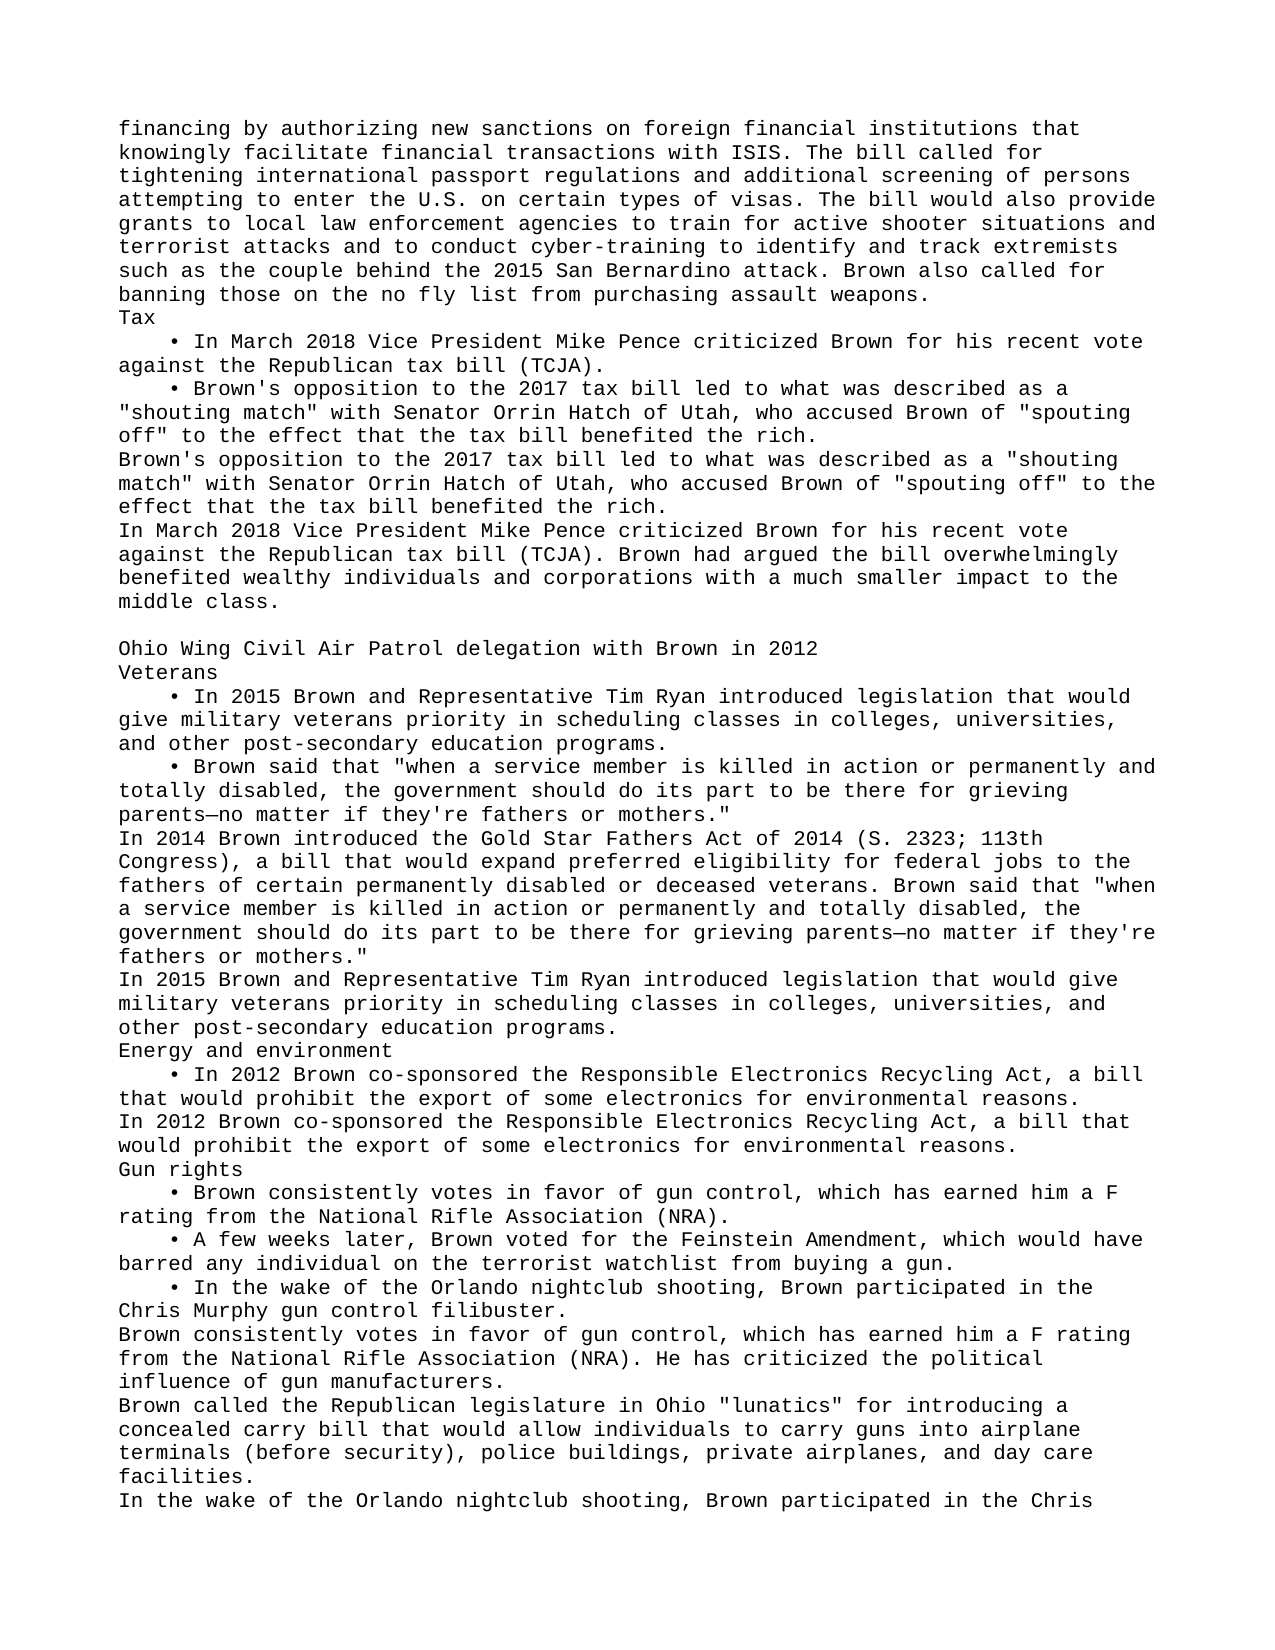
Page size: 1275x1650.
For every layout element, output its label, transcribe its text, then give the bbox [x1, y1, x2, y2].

text In 2012 Brown co-sponsored the Responsible Electronics Recycling Act, a bill that would prohibit the export of some electronics for environmental reasons. [118, 1111, 1157, 1158]
text Brown consistently votes in favor of gun control, which has earned him a F rating from the National Rifle Association (NRA). He has criticized the political influence of gun manufacturers. [118, 1324, 1157, 1395]
text Brown's opposition to the 2017 tax bill led to what was described as a "shouting match" with Senator Orrin Hatch of Utah, who accused Brown of "spouting off" to the effect that the tax bill benefited the rich. [118, 449, 1157, 520]
text In March 2018 Vice President Mike Pence criticized Brown for his recent vote against the Republican tax bill (TCJA). Brown had argued the bill overwhelmingly benefited wealthy individuals and corporations with a much smaller impact to the middle class. [118, 520, 1157, 615]
text • In the wake of the Orlando nightclub shooting, Brown participated in the Chris Murphy gun control filibuster. [118, 1277, 1157, 1324]
text Brown called the Republican legislature in Ohio "lunatics" for introducing a concealed carry bill that would allow individuals to carry guns into airplane terminals (before security), police buildings, private airplanes, and day care facilities. [118, 1395, 1157, 1489]
text Ohio Wing Civil Air Patrol delegation with Brown in 2012 [118, 638, 1157, 662]
text In 2014 Brown introduced the Gold Star Fathers Act of 2014 (S. 2323; 113th Congress), a bill that would expand preferred eligibility for federal jobs to the fathers of certain permanently disabled or deceased veterans. Brown said that "when a service member is killed in action or permanently and totally disabled, the government should do its part to be there for grieving parents—no matter if they're fathers or mothers." [118, 827, 1157, 969]
text In 2015 Brown and Representative Tim Ryan introduced legislation that would give military veterans priority in scheduling classes in colleges, universities, and other post-secondary education programs. [118, 969, 1157, 1040]
text Veterans [118, 662, 1157, 686]
text • Brown said that "when a service member is killed in action or permanently and totally disabled, the government should do its part to be there for grieving parents—no matter if they're fathers or mothers." [118, 757, 1157, 827]
text • A few weeks later, Brown voted for the Feinstein Amendment, which would have barred any individual on the terrorist watchlist from buying a gun. [118, 1229, 1157, 1277]
text Gun rights [118, 1158, 1157, 1182]
text financing by authorizing new sanctions on foreign financial institutions that knowingly facilitate financial transactions with ISIS. The bill called for tightening international passport regulations and additional screening of persons attempting to enter the U.S. on certain types of visas. The bill would also provide grants to local law enforcement agencies to train for active shooter situations and terrorist attacks and to conduct cyber-training to identify and track extremists such as the couple behind the 2015 San Bernardino attack. Brown also called for banning those on the no fly list from purchasing assault weapons. [118, 118, 1157, 307]
text • In 2012 Brown co-sponsored the Responsible Electronics Recycling Act, a bill that would prohibit the export of some electronics for environmental reasons. [118, 1064, 1157, 1111]
text Energy and environment [118, 1040, 1157, 1064]
text Tax [118, 307, 1157, 331]
text • In March 2018 Vice President Mike Pence criticized Brown for his recent vote against the Republican tax bill (TCJA). [118, 331, 1157, 378]
text • In 2015 Brown and Representative Tim Ryan introduced legislation that would give military veterans priority in scheduling classes in colleges, universities, and other post-secondary education programs. [118, 686, 1157, 757]
text In the wake of the Orlando nightclub shooting, Brown participated in the Chris [118, 1489, 1157, 1513]
text • Brown consistently votes in favor of gun control, which has earned him a F rating from the National Rifle Association (NRA). [118, 1182, 1157, 1229]
text • Brown's opposition to the 2017 tax bill led to what was described as a "shouting match" with Senator Orrin Hatch of Utah, who accused Brown of "spouting off" to the effect that the tax bill benefited the rich. [118, 378, 1157, 449]
